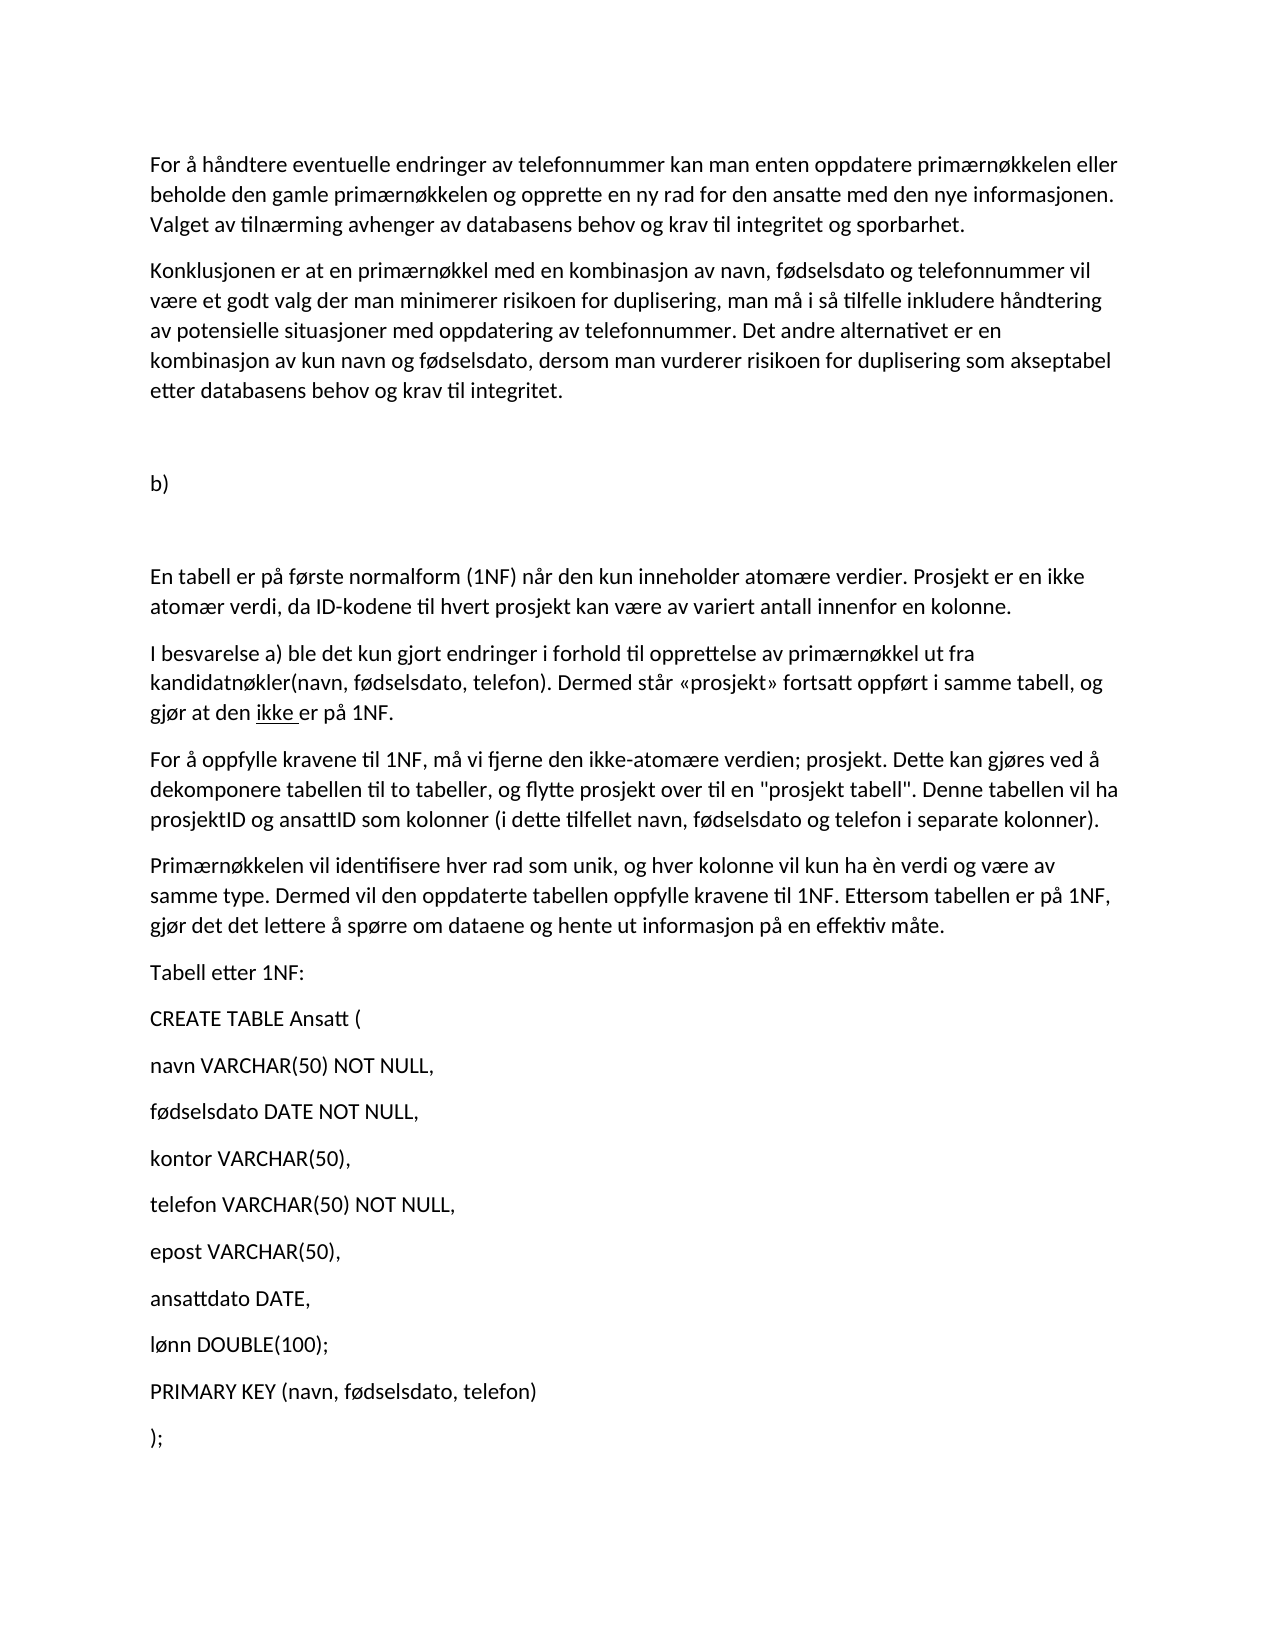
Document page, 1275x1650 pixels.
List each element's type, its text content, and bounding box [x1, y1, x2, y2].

text telefon VARCHAR(50) NOT NULL, [150, 1191, 1125, 1218]
text Primærnøkkelen vil identifisere hver rad som unik, og hver kolonne vil kun ha èn verdi og være av samme type. Dermed vil den oppdaterte tabellen oppfylle kravene til 1NF. Ettersom tabellen er på 1NF, gjør det det lettere å spørre om dataene og hente ut informasjon på en effektiv måte. [150, 851, 1125, 939]
text fødselsdato DATE NOT NULL, [150, 1097, 1125, 1125]
text I besvarelse a) ble det kun gjort endringer i forhold til opprettelse av primærnøkkel ut fra kandidatnøkler(navn, fødselsdato, telefon). Dermed står «prosjekt» fortsatt oppført i samme tabell, og gjør at den ikke er på 1NF. [150, 639, 1125, 726]
text b) [150, 469, 1125, 497]
text CREATE TABLE Ansatt ( [150, 1004, 1125, 1032]
text lønn DOUBLE(100); [150, 1330, 1125, 1358]
text ansattdato DATE, [150, 1284, 1125, 1312]
text navn VARCHAR(50) NOT NULL, [150, 1051, 1125, 1079]
text ); [150, 1423, 1125, 1451]
text En tabell er på første normalform (1NF) når den kun inneholder atomære verdier. Prosjekt er en ikke atomær verdi, da ID-kodene til hvert prosjekt kan være av variert antall innenfor en kolonne. [150, 562, 1125, 620]
text For å oppfylle kravene til 1NF, må vi fjerne den ikke-atomære verdien; prosjekt. Dette kan gjøres ved å dekomponere tabellen til to tabeller, og flytte prosjekt over til en "prosjekt tabell". Denne tabellen vil ha prosjektID og ansattID som kolonner (i dette tilfellet navn, fødselsdato og telefon i separate kolonner). [150, 745, 1125, 833]
text Tabell etter 1NF: [150, 958, 1125, 986]
text epost VARCHAR(50), [150, 1237, 1125, 1265]
text Konklusjonen er at en primærnøkkel med en kombinasjon av navn, fødselsdato og telefonnummer vil være et godt valg der man minimerer risikoen for duplisering, man må i så tilfelle inkludere håndtering av potensielle situasjoner med oppdatering av telefonnummer. Det andre alternativet er en kombinasjon av kun navn og fødselsdato, dersom man vurderer risikoen for duplisering som akseptabel etter databasens behov og krav til integritet. [150, 256, 1125, 404]
text PRIMARY KEY (navn, fødselsdato, telefon) [150, 1377, 1125, 1405]
text For å håndtere eventuelle endringer av telefonnummer kan man enten oppdatere primærnøkkelen eller beholde den gamle primærnøkkelen og opprette en ny rad for den ansatte med den nye informasjonen. Valget av tilnærming avhenger av databasens behov og krav til integritet og sporbarhet. [150, 150, 1125, 238]
text kontor VARCHAR(50), [150, 1144, 1125, 1172]
